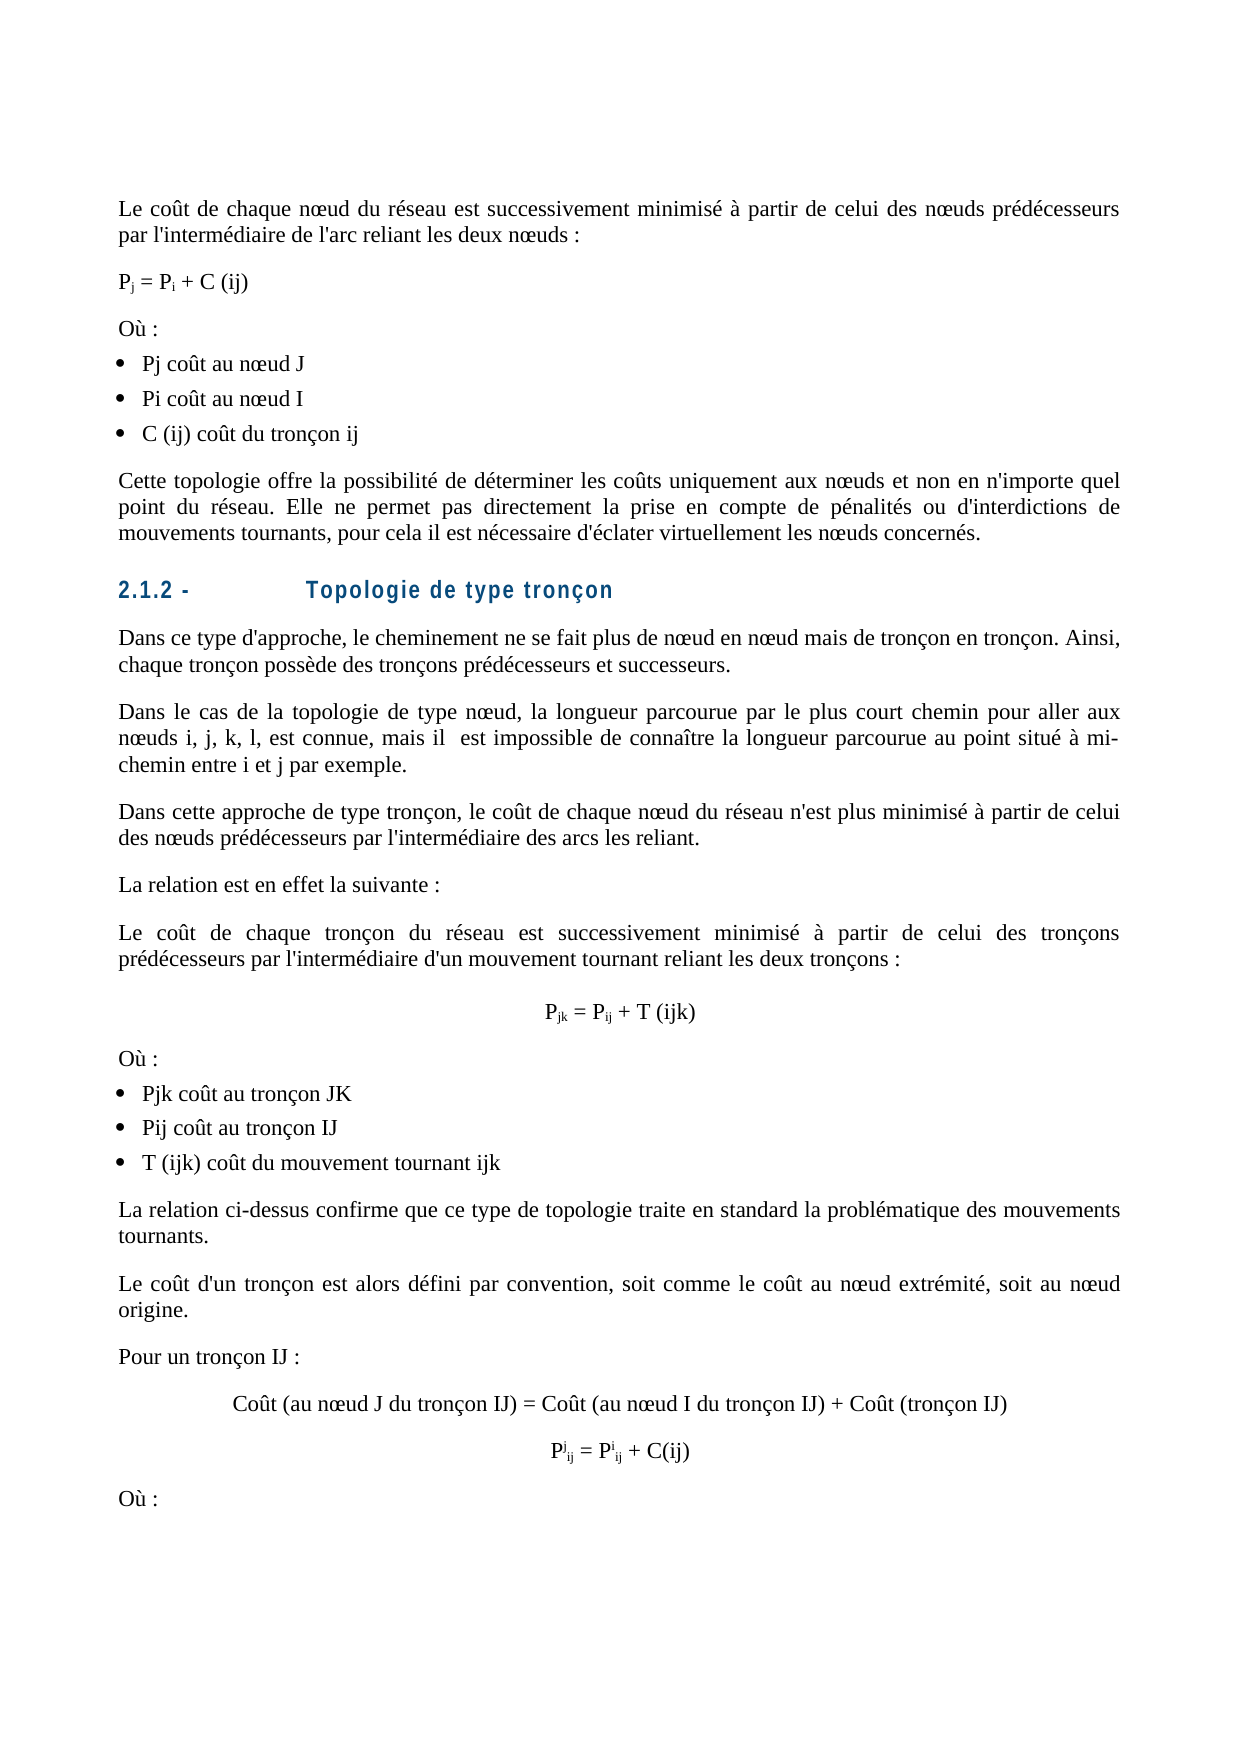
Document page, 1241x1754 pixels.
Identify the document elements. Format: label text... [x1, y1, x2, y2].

text Le coût d'un tronçon est alors défini par convention, soit comme le coût au nœud extrémité, soit au nœud origine. [118, 1270, 1122, 1322]
text Où : [118, 1045, 1122, 1071]
text Dans ce type d'approche, le cheminement ne se fait plus de nœud en nœud mais de tronçon en tronçon. Ainsi, chaque tronçon possède des tronçons prédécesseurs et successeurs. [118, 624, 1122, 677]
list Pi coût au nœud I [116, 385, 1127, 411]
list Pij coût au tronçon IJ [116, 1114, 1127, 1141]
text Pjk = Pij + T (ijk) [118, 998, 1122, 1024]
text Coût (au nœud J du tronçon IJ) = Coût (au nœud I du tronçon IJ) + Coût (tronçon IJ) [118, 1390, 1122, 1417]
text Dans le cas de la topologie de type nœud, la longueur parcourue par le plus court chemin pour aller aux nœuds i, j, k, l, est connue, mais il est impossible de connaître la longueur parcourue au point situé à mi-chemin entre i et j par exemple. [118, 698, 1122, 777]
text Où : [118, 316, 1122, 342]
text Cette topologie offre la possibilité de déterminer les coûts uniquement aux nœuds et non en n'importe quel point du réseau. Elle ne permet pas directement la prise en compte de pénalités ou d'interdictions de mouvements tournants, pour cela il est nécessaire d'éclater virtuellement les nœuds concernés. [118, 467, 1122, 546]
text Dans cette approche de type tronçon, le coût de chaque nœud du réseau n'est plus minimisé à partir de celui des nœuds prédécesseurs par l'intermédiaire des arcs les reliant. [118, 798, 1122, 851]
subtitle Topologie de type tronçon [118, 575, 1122, 604]
text La relation est en effet la suivante : [118, 871, 1122, 898]
list Pj coût au nœud J [116, 350, 1127, 377]
list Pjk coût au tronçon JK [116, 1079, 1127, 1106]
text Le coût de chaque tronçon du réseau est successivement minimisé à partir de celui des tronçons prédécesseurs par l'intermédiaire d'un mouvement tournant reliant les deux tronçons : [118, 919, 1122, 971]
list C (ij) coût du tronçon ij [116, 419, 1127, 446]
text La relation ci-dessus confirme que ce type de topologie traite en standard la problématique des mouvements tournants. [118, 1196, 1122, 1249]
text Le coût de chaque nœud du réseau est successivement minimisé à partir de celui des nœuds prédécesseurs par l'intermédiaire de l'arc reliant les deux nœuds : [118, 195, 1122, 247]
list T (ijk) coût du mouvement tournant ijk [116, 1149, 1127, 1175]
text Pj = Pi + C (ij) [118, 268, 1122, 295]
text Pjij = Piij + C(ij) [118, 1438, 1122, 1464]
text Où : [118, 1485, 1122, 1511]
text Pour un tronçon IJ : [118, 1343, 1122, 1369]
